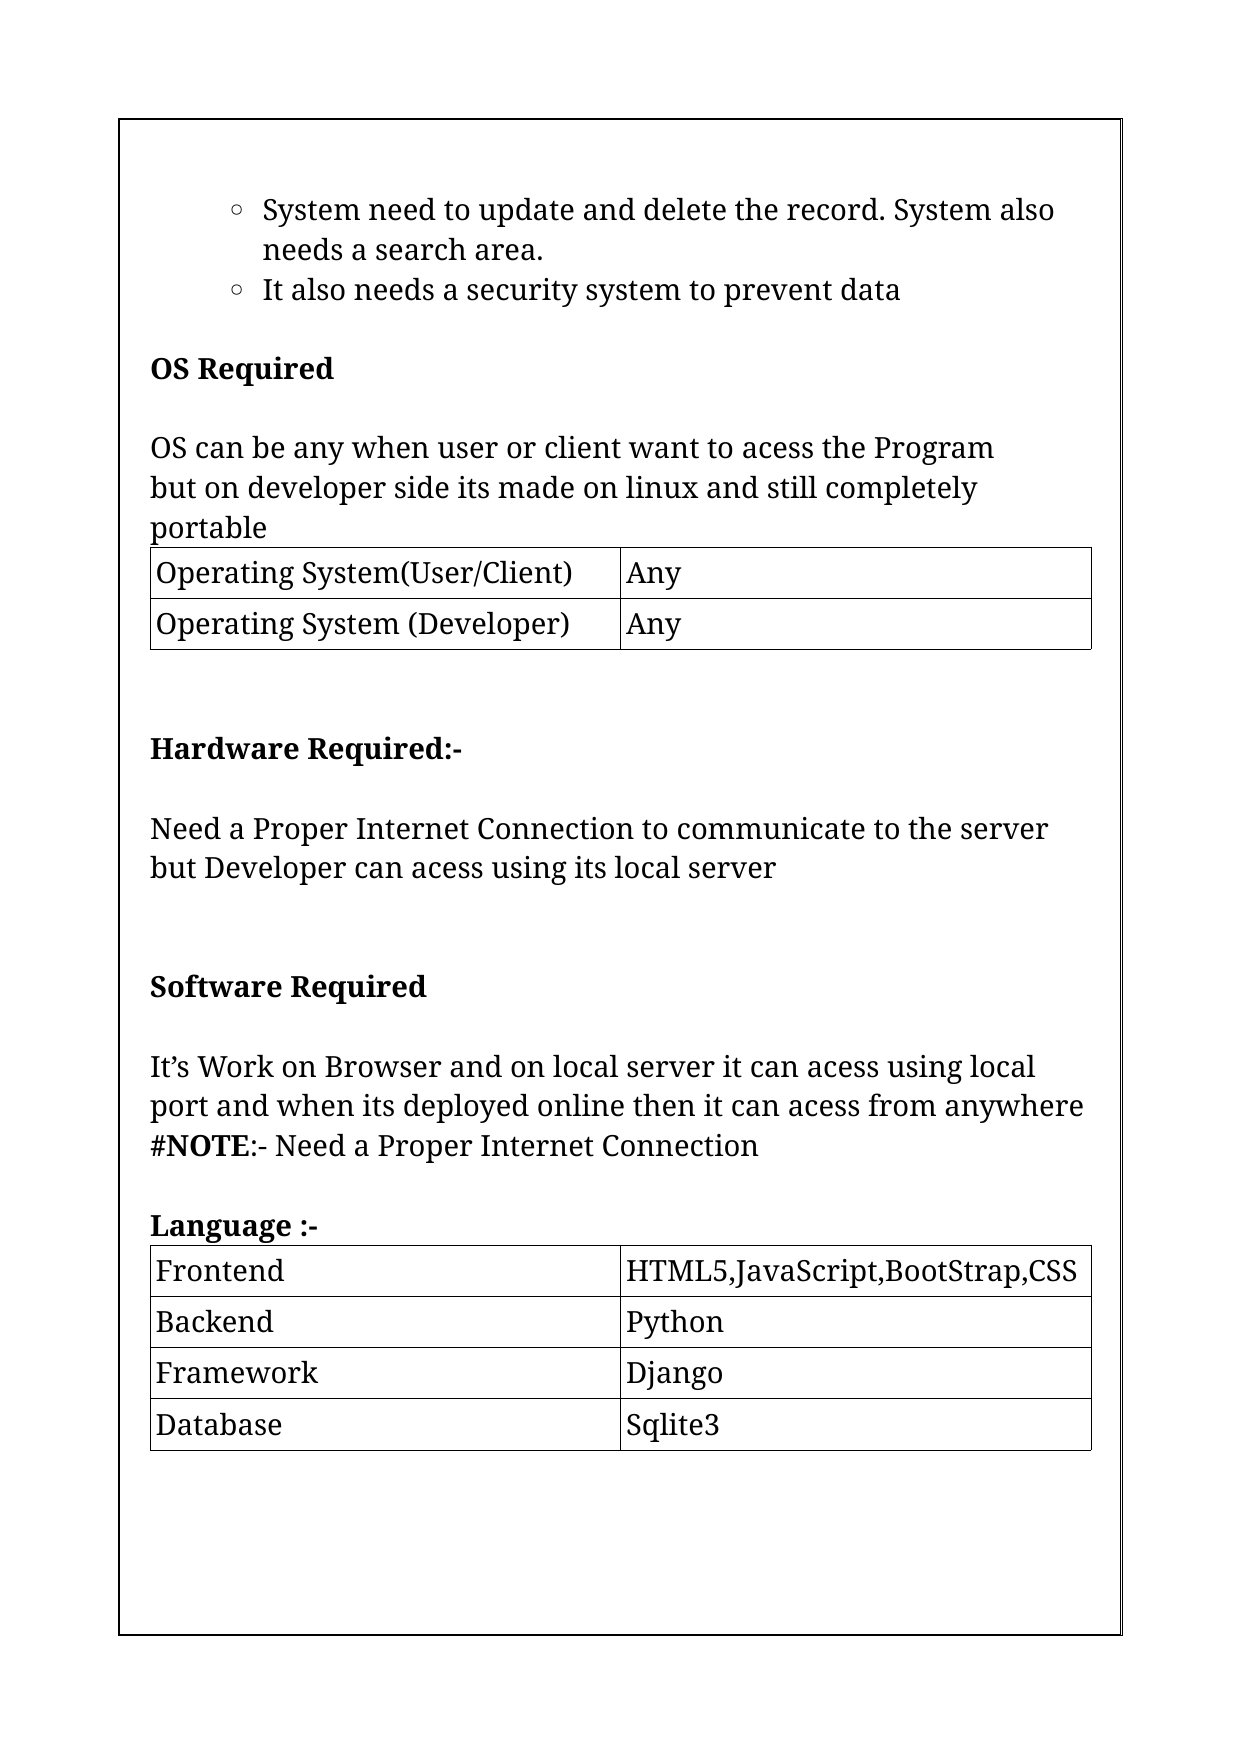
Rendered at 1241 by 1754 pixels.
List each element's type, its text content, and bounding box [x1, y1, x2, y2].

table_cell Django [621, 1348, 1091, 1398]
text It’s Work on Browser and on local server it can acess using local port and when its deployed online then it can acess from anywhere [150, 1046, 1091, 1125]
text OS Required [150, 348, 1091, 388]
text Need a Proper Internet Connection to communicate to the server but Developer can acess using its local server [150, 808, 1091, 887]
text Hardware Required:- [150, 728, 1091, 768]
table_cell Framework [151, 1348, 620, 1398]
table_header HTML5,JavaScript,BootStrap,CSS [621, 1246, 1091, 1296]
table_header Operating System(User/Client) [151, 548, 620, 598]
table_cell Backend [151, 1297, 620, 1347]
table_header Any [621, 548, 1091, 598]
text #NOTE:- Need a Proper Internet Connection [150, 1125, 1091, 1165]
table_cell Sqlite3 [621, 1399, 1091, 1449]
text OS can be any when user or client want to acess the Program [150, 427, 1091, 467]
table_cell Database [151, 1399, 620, 1449]
text Software Required [150, 967, 1091, 1006]
text but on developer side its made on linux and still completely portable [150, 467, 1091, 547]
list System need to update and delete the record. System also needs a search area. [225, 189, 1091, 269]
text Language :- [150, 1205, 1091, 1244]
list It also needs a security system to prevent data [225, 269, 1091, 308]
table_header Frontend [151, 1246, 620, 1296]
table_cell Any [621, 599, 1091, 649]
table_cell Python [621, 1297, 1091, 1347]
table_cell Operating System (Developer) [151, 599, 620, 649]
